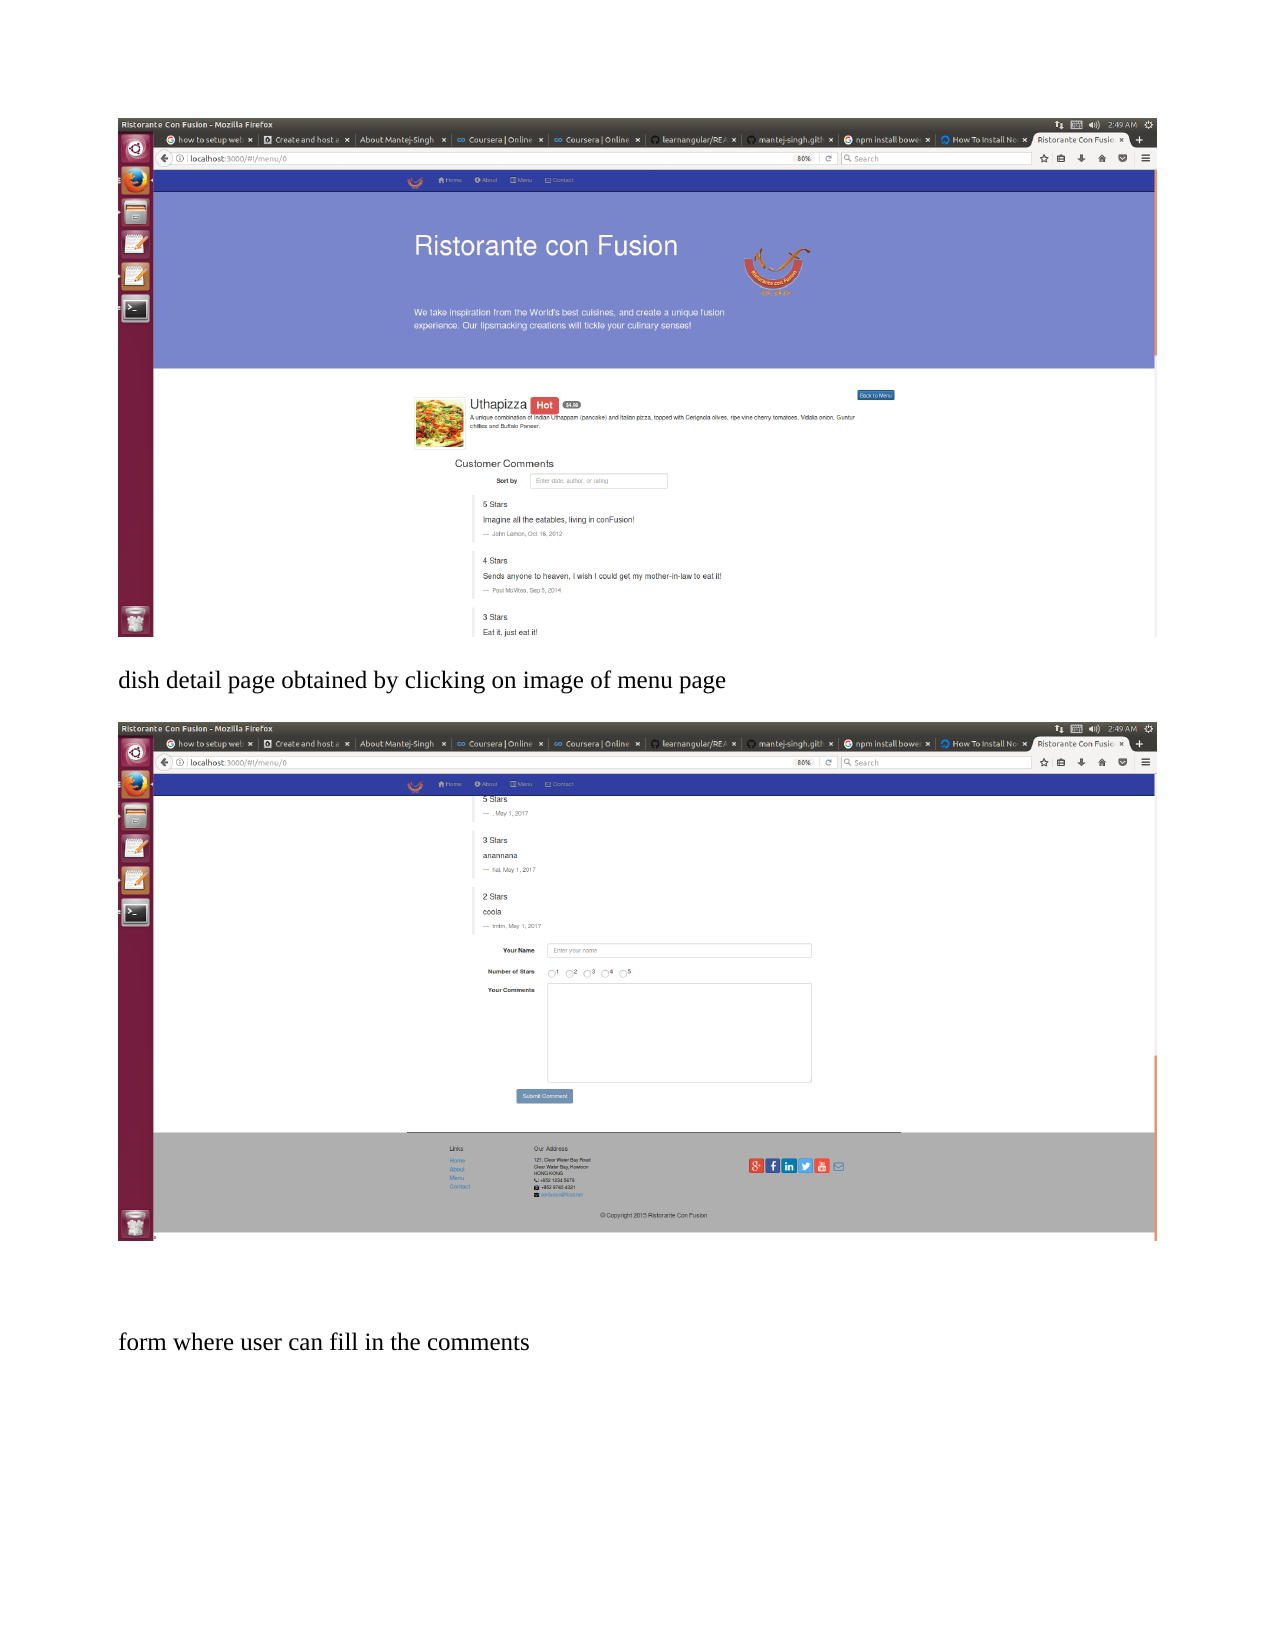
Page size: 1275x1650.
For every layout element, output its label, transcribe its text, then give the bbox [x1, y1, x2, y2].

picture [118, 722, 1157, 1241]
picture [118, 118, 1157, 637]
text form where user can fill in the comments [118, 1327, 1157, 1356]
text dish detail page obtained by clicking on image of menu page [118, 665, 1157, 694]
